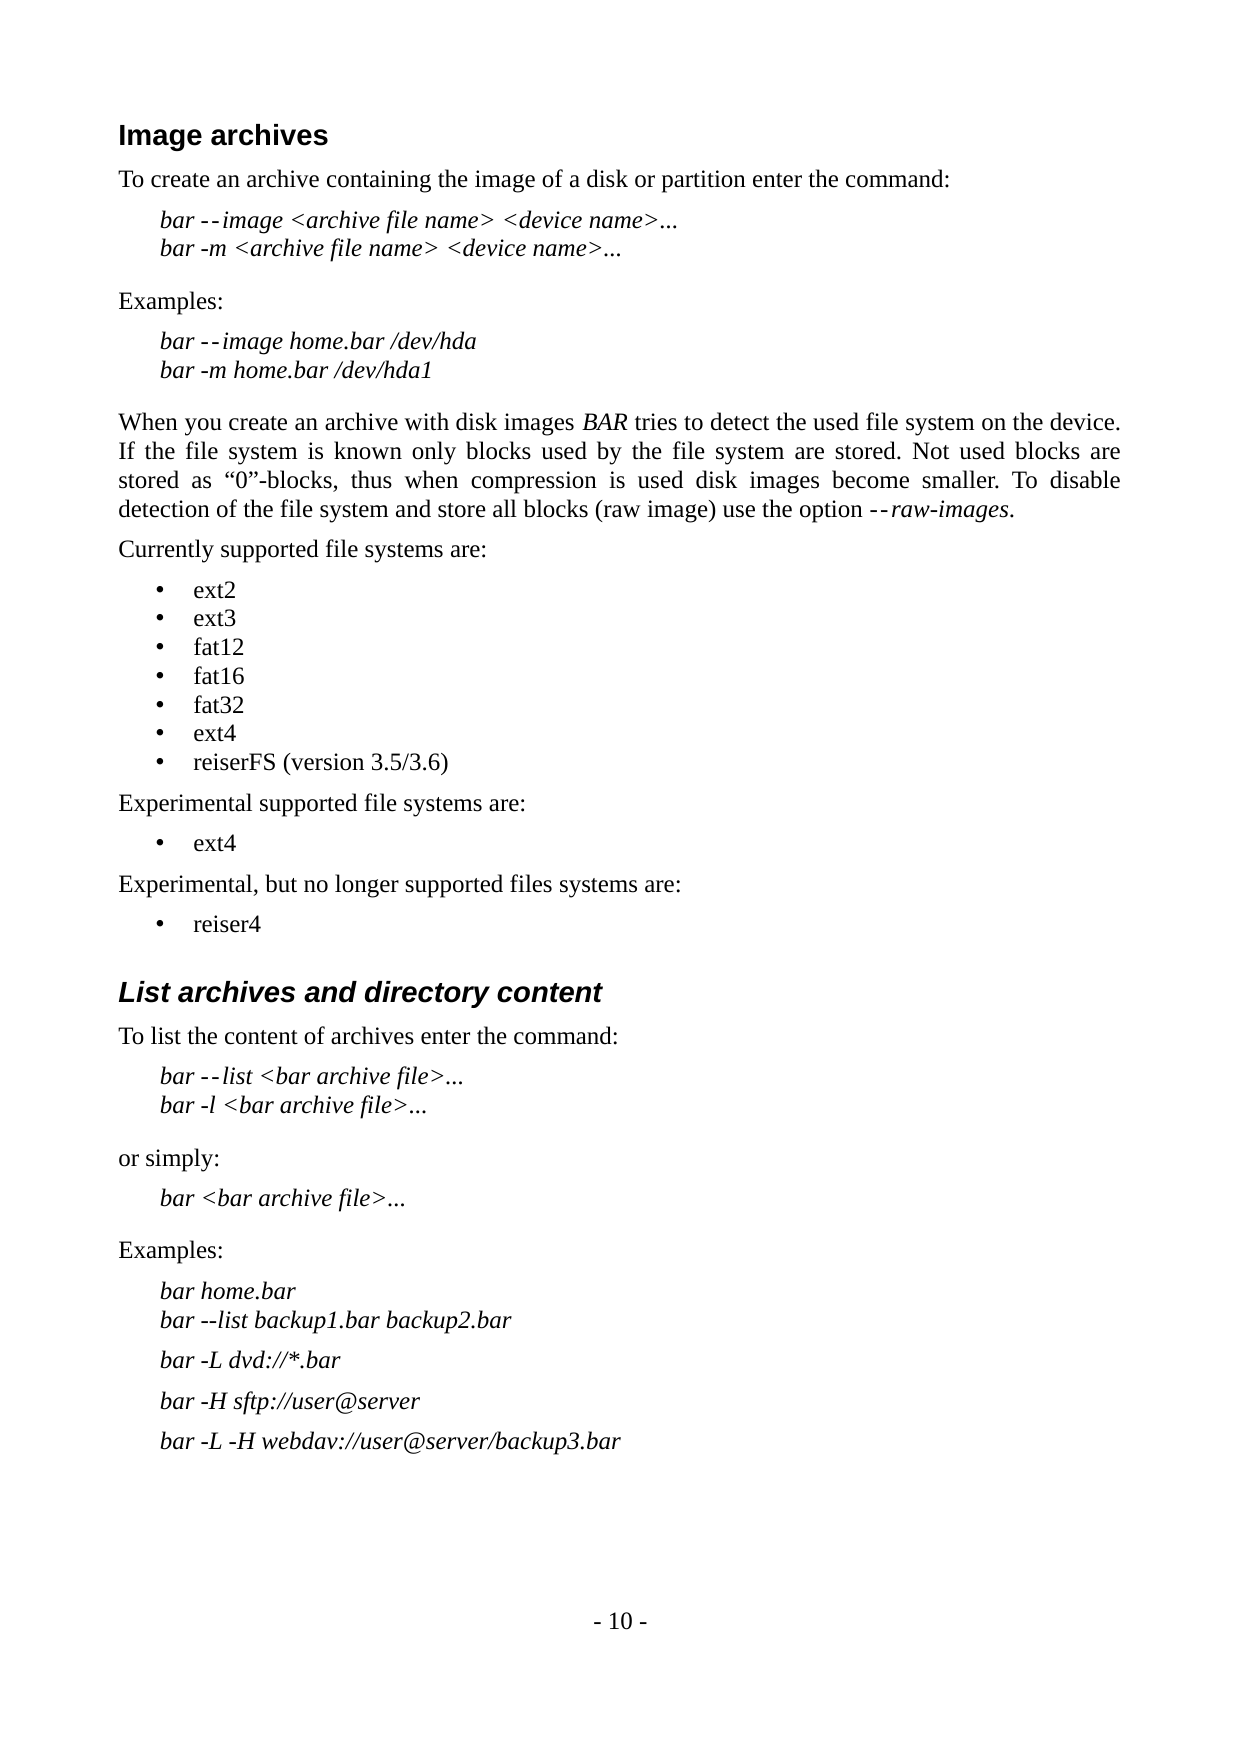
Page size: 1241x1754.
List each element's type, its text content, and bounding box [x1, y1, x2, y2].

text Experimental supported file systems are: [118, 788, 1122, 817]
list ext3 [156, 603, 1122, 632]
list ext2 [156, 575, 1122, 603]
list reiser4 [156, 909, 1122, 938]
text or simply: [118, 1143, 1122, 1171]
list ext4 [156, 828, 1122, 857]
list fat32 [156, 690, 1122, 718]
list fat12 [156, 632, 1122, 661]
text bar -m home.bar /dev/hda1 [159, 355, 1122, 384]
text bar ‑‑image home.bar /dev/hda [159, 326, 1122, 355]
text bar home.bar [159, 1276, 1122, 1305]
text bar -H sftp://user@server [159, 1386, 1122, 1414]
text bar --list backup1.bar backup2.bar [159, 1305, 1122, 1333]
list ext4 [156, 718, 1122, 747]
text When you create an archive with disk images BAR tries to detect the used file system on the device. If the file system is known only blocks used by the file system are stored. Not used blocks are stored as “0”-blocks, thus when compression is used disk images become smaller. To disable detection of the file system and store all blocks (raw image) use the option ‑‑raw-images. [118, 407, 1122, 522]
text Currently supported file systems are: [118, 534, 1122, 563]
text bar ‑‑image <archive file name> <device name>... [159, 205, 1122, 233]
subtitle Image archives [118, 118, 1122, 152]
text bar ‑‑list <bar archive file>... [159, 1061, 1122, 1090]
text Examples: [118, 286, 1122, 314]
text To list the content of archives enter the command: [118, 1021, 1122, 1050]
text bar -l <bar archive file>... [159, 1090, 1122, 1119]
text bar <bar archive file>... [159, 1183, 1122, 1212]
text Experimental, but no longer supported files systems are: [118, 869, 1122, 898]
text To create an archive containing the image of a disk or partition enter the command: [118, 164, 1122, 193]
list fat16 [156, 661, 1122, 690]
text bar -m <archive file name> <device name>... [159, 233, 1122, 262]
text Examples: [118, 1236, 1122, 1264]
subtitle List archives and directory content [118, 975, 1122, 1008]
text bar -L dvd://*.bar [159, 1345, 1122, 1374]
text bar -L -H webdav://user@server/backup3.bar [159, 1426, 1122, 1455]
list reiserFS (version 3.5/3.6) [156, 747, 1122, 776]
